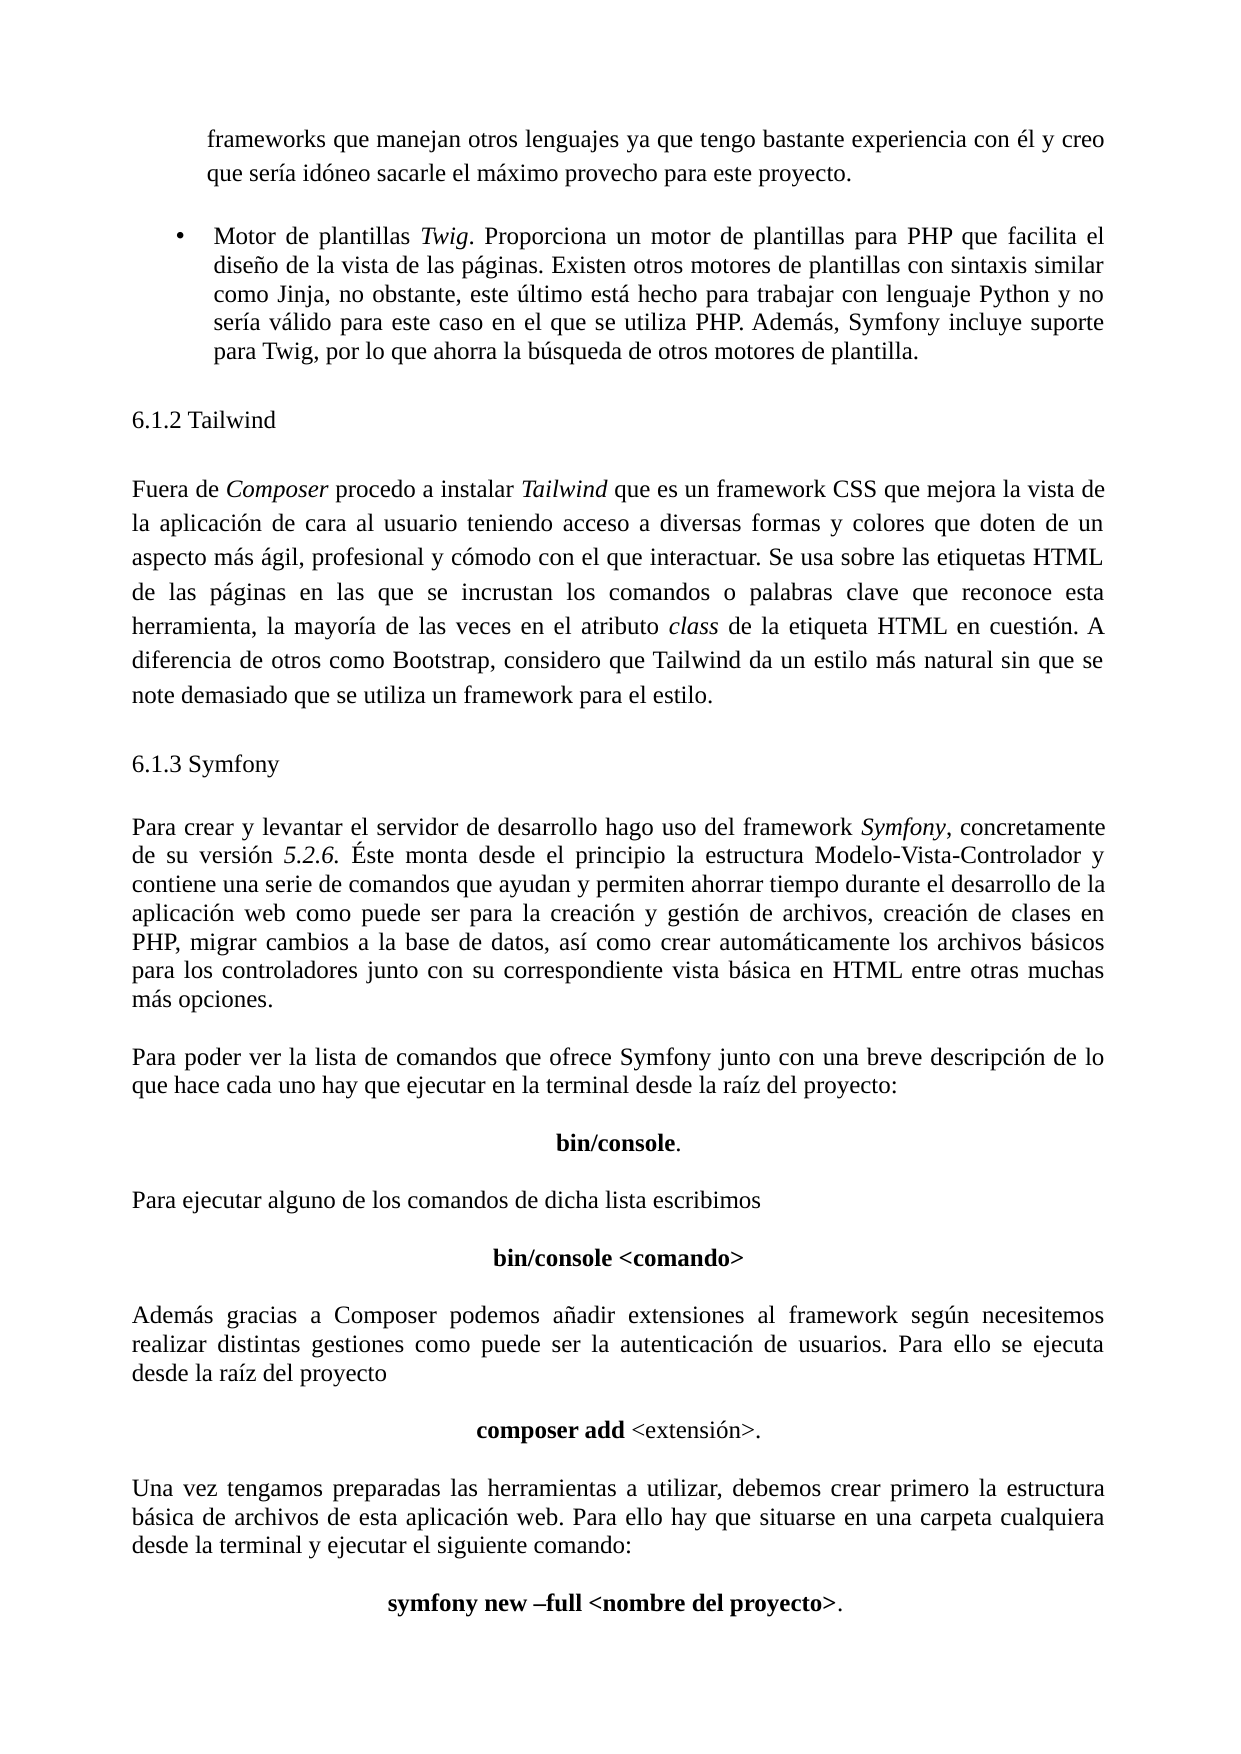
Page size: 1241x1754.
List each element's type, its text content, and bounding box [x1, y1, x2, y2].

list Motor de plantillas Twig. Proporciona un motor de plantillas para PHP que facilita el diseño de la vista de las páginas. Existen otros motores de plantillas con sintaxis similar como Jinja, no obstante, este último está hecho para trabajar con lenguaje Python y no sería válido para este caso en el que se utiliza PHP. Además, Symfony incluye suporte para Twig, por lo que ahorra la búsqueda de otros motores de plantilla. [176, 221, 1106, 365]
list frameworks que manejan otros lenguajes ya que tengo bastante experiencia con él y creo que sería idóneo sacarle el máximo provecho para este proyecto. [169, 118, 1106, 187]
text symfony new –full <nombre del proyecto>. [132, 1588, 1106, 1617]
text Para poder ver la lista de comandos que ofrece Symfony junto con una breve descripción de lo que hace cada uno hay que ejecutar en la terminal desde la raíz del proyecto: [132, 1042, 1106, 1099]
text bin/console. [132, 1128, 1106, 1157]
text 6.1.3 Symfony [132, 743, 1106, 777]
text Para crear y levantar el servidor de desarrollo hago uso del framework Symfony, concretamente de su versión 5.2.6. Éste monta desde el principio la estructura Modelo-Vista-Controlador y contiene una serie de comandos que ayudan y permiten ahorrar tiempo durante el desarrollo de la aplicación web como puede ser para la creación y gestión de archivos, creación de clases en PHP, migrar cambios a la base de datos, así como crear automáticamente los archivos básicos para los controladores junto con su correspondiente vista básica en HTML entre otras muchas más opciones. [132, 812, 1106, 1013]
text 6.1.2 Tailwind [132, 399, 1106, 434]
text bin/console <comando> [132, 1243, 1106, 1272]
text Fuera de Composer procedo a instalar Tailwind que es un framework CSS que mejora la vista de la aplicación de cara al usuario teniendo acceso a diversas formas y colores que doten de un aspecto más ágil, profesional y cómodo con el que interactuar. Se usa sobre las etiquetas HTML de las páginas en las que se incrustan los comandos o palabras clave que reconoce esta herramienta, la mayoría de las veces en el atributo class de la etiqueta HTML en cuestión. A diferencia de otros como Bootstrap, considero que Tailwind da un estilo más natural sin que se note demasiado que se utiliza un framework para el estilo. [132, 468, 1106, 709]
text composer add <extensión>. [132, 1416, 1106, 1444]
text Una vez tengamos preparadas las herramientas a utilizar, debemos crear primero la estructura básica de archivos de esta aplicación web. Para ello hay que situarse en una carpeta cualquiera desde la terminal y ejecutar el siguiente comando: [132, 1473, 1106, 1559]
text Además gracias a Composer podemos añadir extensiones al framework según necesitemos realizar distintas gestiones como puede ser la autenticación de usuarios. Para ello se ejecuta desde la raíz del proyecto [132, 1301, 1106, 1387]
text Para ejecutar alguno de los comandos de dicha lista escribimos [132, 1186, 1106, 1214]
